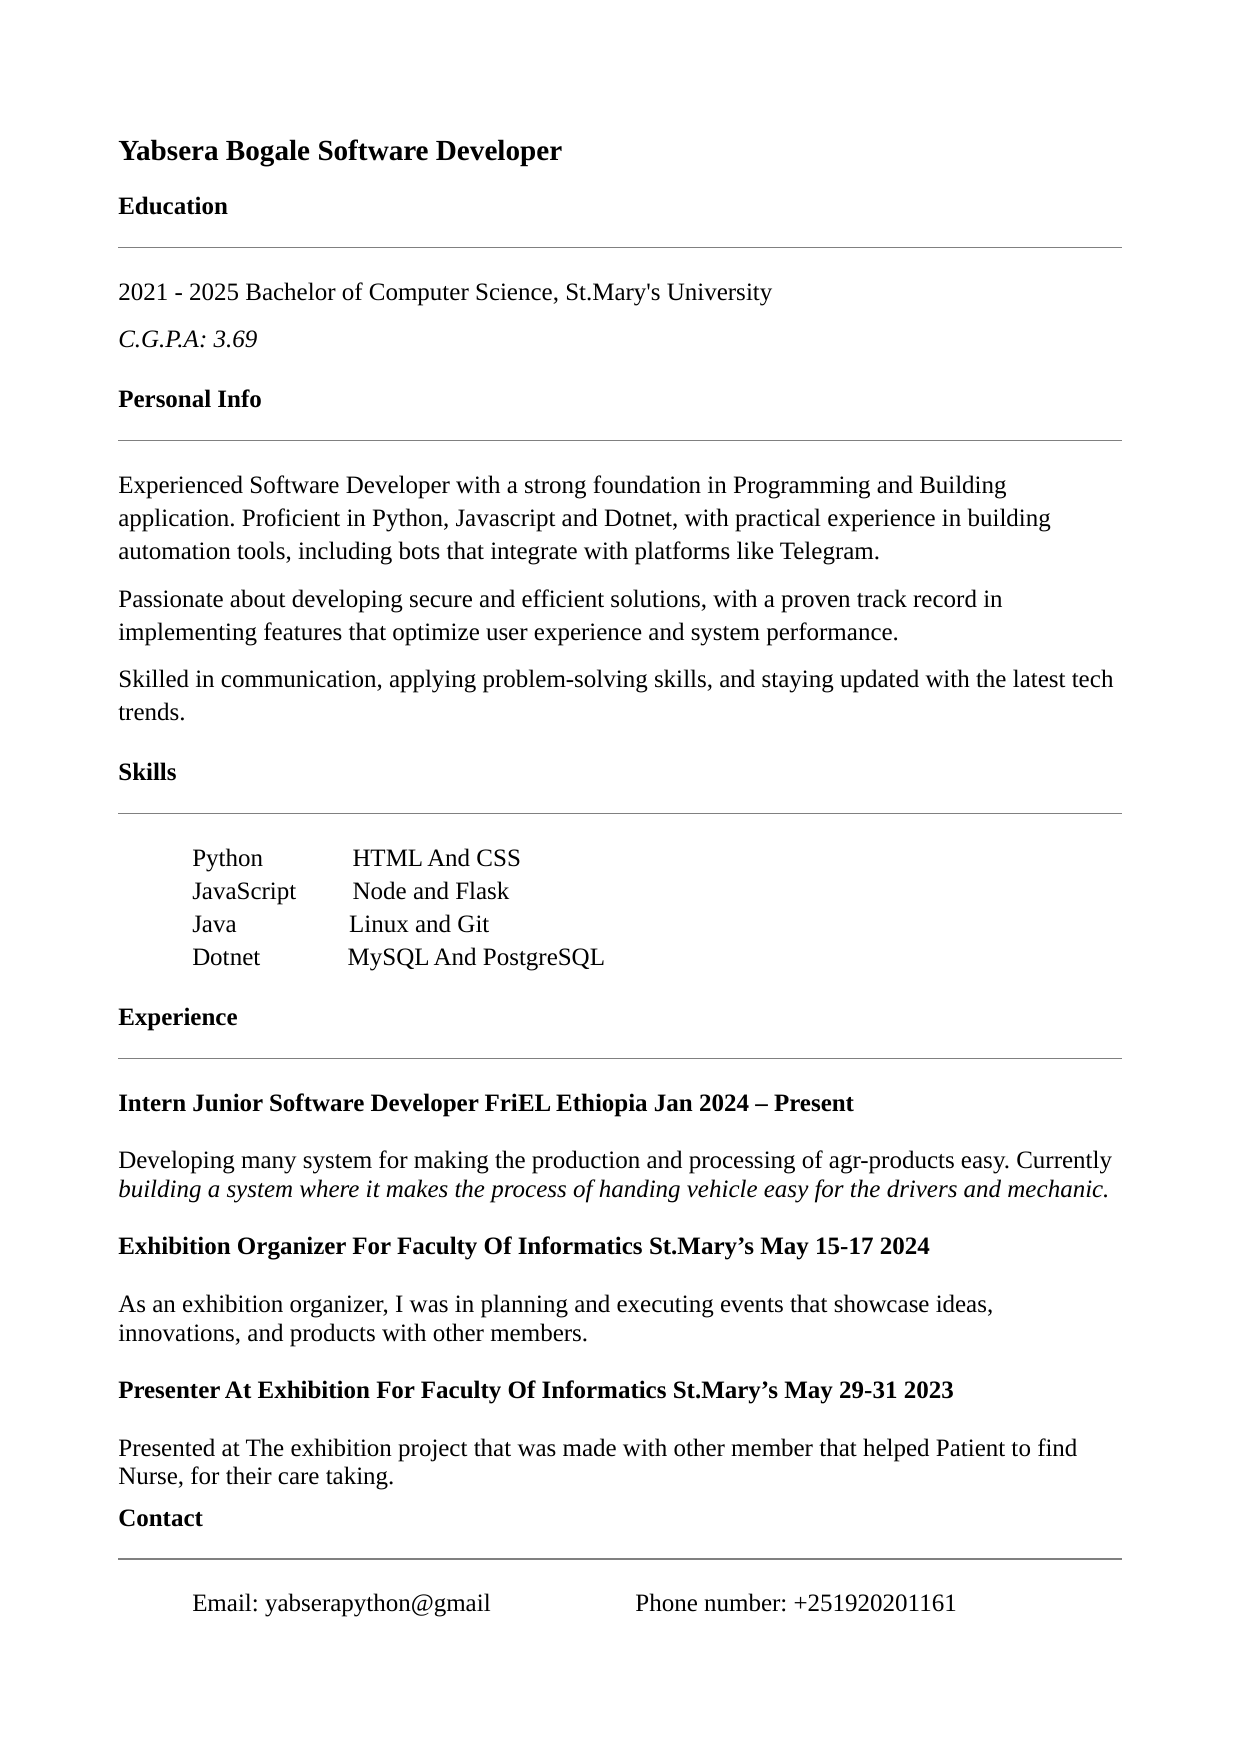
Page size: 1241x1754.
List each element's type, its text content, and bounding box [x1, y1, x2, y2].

text C.G.P.A: 3.69 [118, 324, 1122, 353]
text building a system where it makes the process of handing vehicle easy for the drivers and mechanic. [118, 1174, 1122, 1203]
text Passionate about developing secure and efficient solutions, with a proven track record in implementing features that optimize user experience and system performance. [118, 584, 1122, 645]
text Exhibition Organizer For Faculty Of Informatics St.Mary’s May 15-17 2024 [118, 1231, 1122, 1260]
list Dotnet MySQL And PostgreSQL [162, 942, 1122, 971]
subtitle Yabsera Bogale Software Developer [118, 133, 1122, 166]
text Presented at The exhibition project that was made with other member that helped Patient to find [118, 1433, 1122, 1461]
text Intern Junior Software Developer FriEL Ethiopia Jan 2024 – Present [118, 1088, 1122, 1116]
text Developing many system for making the production and processing of agr-products easy. Currently [118, 1145, 1122, 1174]
list Email: yabserapython@gmail Phone number: +251920201161 [162, 1588, 1122, 1617]
text innovations, and products with other members. [118, 1318, 1122, 1346]
text Nurse, for their care taking. [118, 1461, 1122, 1490]
subtitle Personal Info [118, 384, 1122, 413]
list Java Linux and Git [162, 909, 1122, 938]
subtitle Experience [118, 1002, 1122, 1031]
text Skilled in communication, applying problem-solving skills, and staying updated with the latest tech trends. [118, 664, 1122, 726]
text Presenter At Exhibition For Faculty Of Informatics St.Mary’s May 29-31 2023 [118, 1375, 1122, 1404]
text As an exhibition organizer, I was in planning and executing events that showcase ideas, [118, 1289, 1122, 1318]
text Experienced Software Developer with a strong foundation in Programming and Building application. Proficient in Python, Javascript and Dotnet, with practical experience in building automation tools, including bots that integrate with platforms like Telegram. [118, 470, 1122, 565]
list Python HTML And CSS [162, 843, 1122, 872]
text 2021 - 2025 Bachelor of Computer Science, St.Mary's University [118, 277, 1122, 306]
subtitle Education [118, 191, 1122, 220]
list JavaScript Node and Flask [162, 876, 1122, 905]
subtitle Contact [118, 1503, 1122, 1531]
subtitle Skills [118, 757, 1122, 786]
